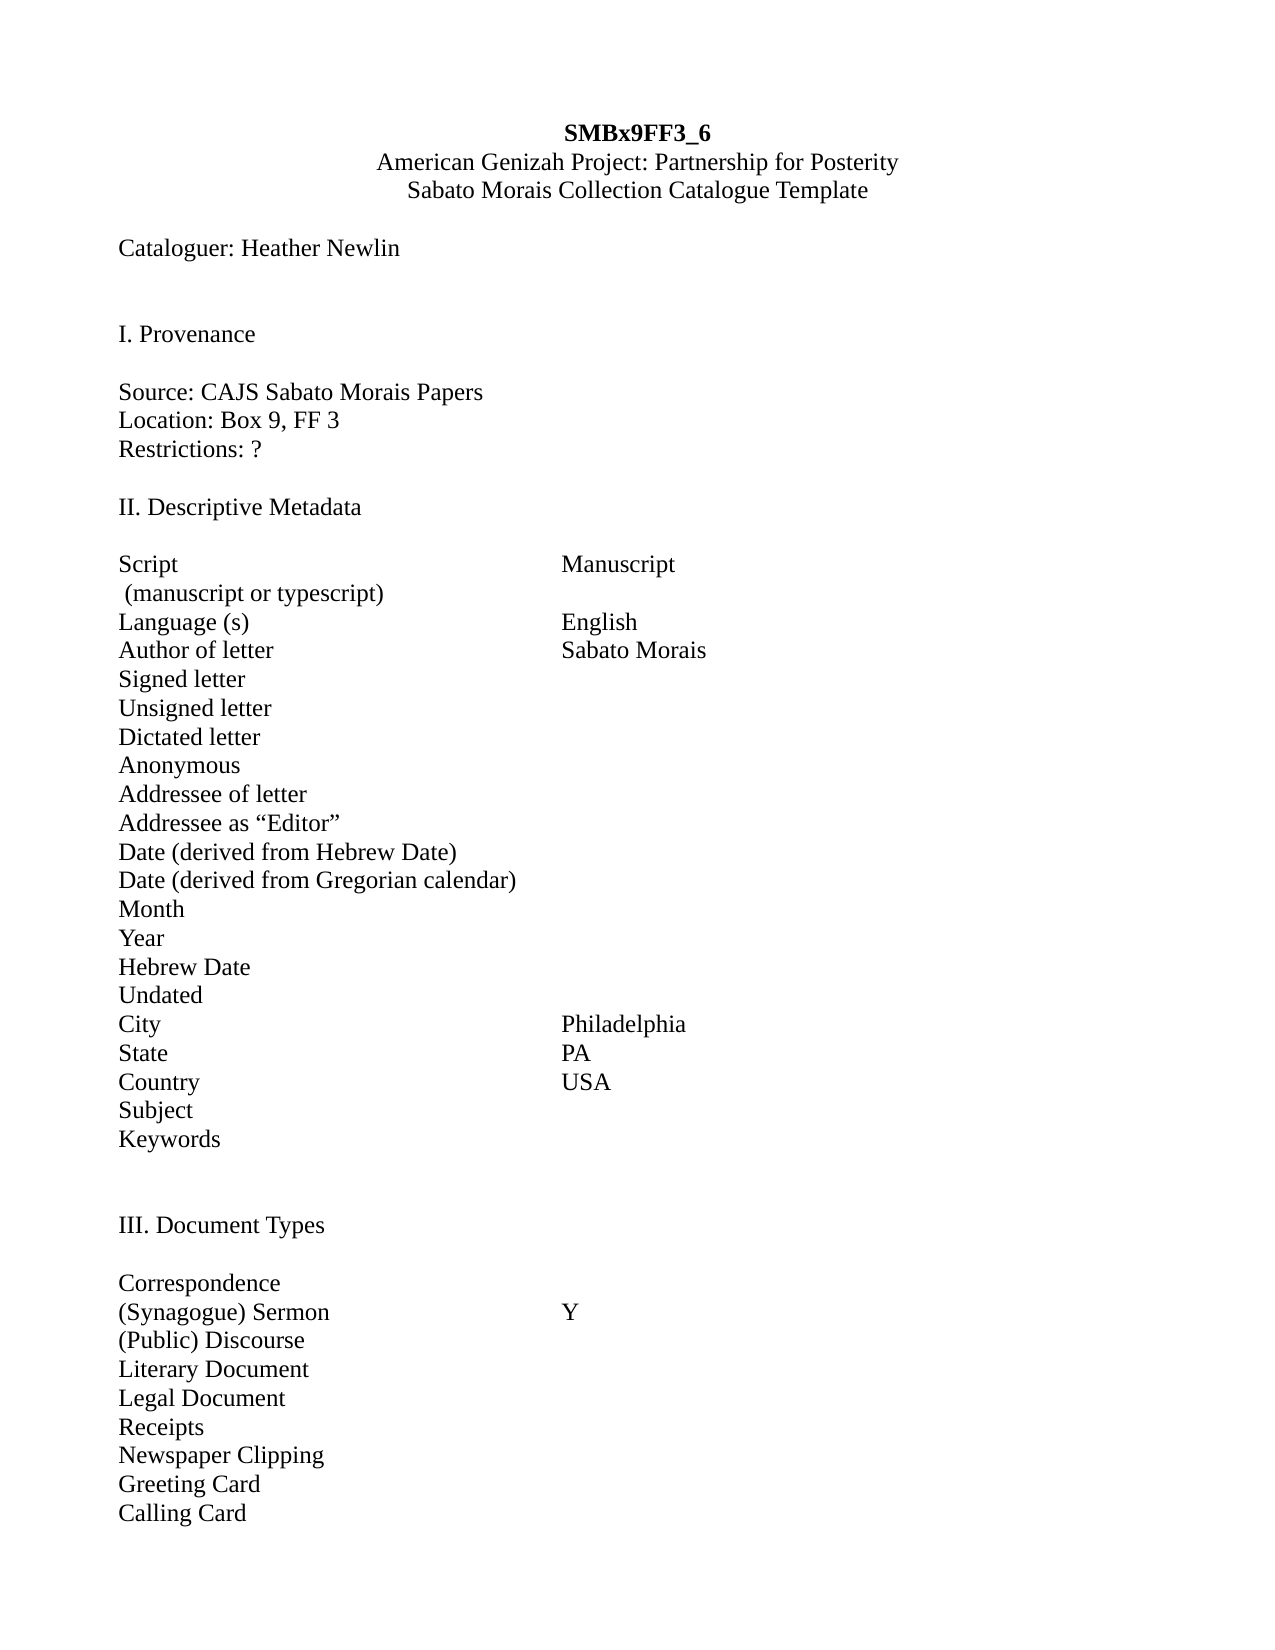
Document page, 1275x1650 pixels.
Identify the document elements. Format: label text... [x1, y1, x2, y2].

text Anonymous [118, 751, 1157, 779]
text II. Descriptive Metadata [118, 492, 1157, 521]
text Source: CAJS Sabato Morais Papers [118, 377, 1157, 406]
text SMBx9FF3_6 [118, 118, 1157, 147]
text Correspondence [118, 1268, 1157, 1297]
text I. Provenance [118, 319, 1157, 348]
text (Public) Discourse [118, 1326, 1157, 1354]
text III. Document Types [118, 1211, 1157, 1239]
text Date (derived from Hebrew Date) [118, 837, 1157, 866]
text Undated [118, 981, 1157, 1009]
text Signed letter [118, 664, 1157, 693]
text Subject [118, 1096, 1157, 1124]
text Author of letter Sabato Morais [118, 636, 1157, 664]
text Year [118, 923, 1157, 952]
text Country USA [118, 1067, 1157, 1096]
text Addressee of letter [118, 779, 1157, 808]
text Literary Document [118, 1354, 1157, 1383]
text Month [118, 894, 1157, 923]
text Restrictions: ? [118, 434, 1157, 463]
text State PA [118, 1038, 1157, 1067]
text Sabato Morais Collection Catalogue Template [118, 176, 1157, 204]
text Cataloguer: Heather Newlin [118, 233, 1157, 262]
text American Genizah Project: Partnership for Posterity [118, 147, 1157, 176]
text Addressee as “Editor” [118, 808, 1157, 837]
text (manuscript or typescript) [118, 578, 1157, 607]
text Location: Box 9, FF 3 [118, 406, 1157, 434]
text Dictated letter [118, 722, 1157, 751]
text Date (derived from Gregorian calendar) [118, 866, 1157, 894]
text Hebrew Date [118, 952, 1157, 981]
text Legal Document [118, 1383, 1157, 1412]
text Greeting Card [118, 1469, 1157, 1498]
text Script Manuscript [118, 549, 1157, 578]
text (Synagogue) Sermon Y [118, 1297, 1157, 1326]
text City Philadelphia [118, 1009, 1157, 1038]
text Language (s) English [118, 607, 1157, 636]
text Keywords [118, 1124, 1157, 1153]
text Unsigned letter [118, 693, 1157, 722]
text Newspaper Clipping [118, 1441, 1157, 1469]
text Calling Card [118, 1498, 1157, 1527]
text Receipts [118, 1412, 1157, 1441]
